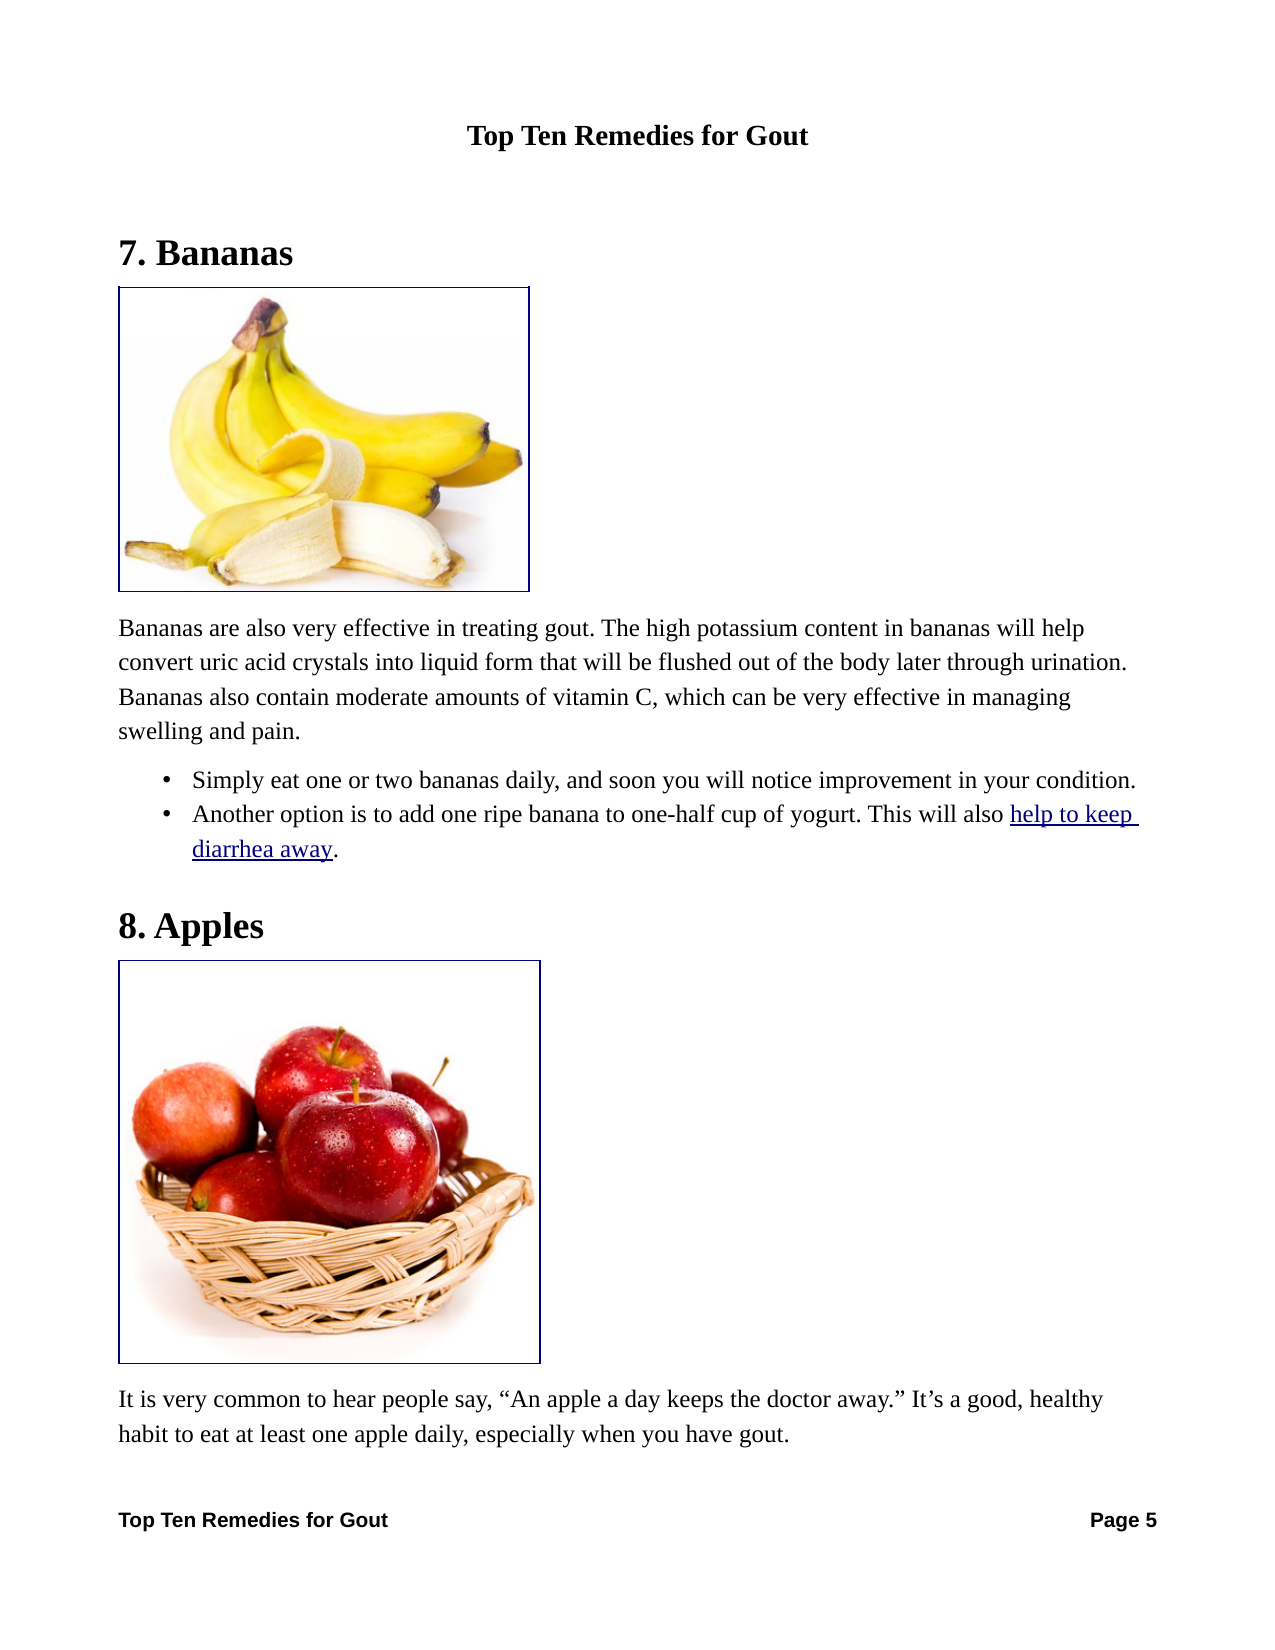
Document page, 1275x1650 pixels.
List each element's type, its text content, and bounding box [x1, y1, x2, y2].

subtitle 7. Bananas [118, 231, 1157, 274]
list Another option is to add one ripe banana to one-half cup of yogurt. This will also help to keep diarrhea away. [162, 799, 1157, 863]
picture [120, 288, 528, 591]
text It is very common to hear people say, “An apple a day keeps the doctor away.” It’s a good, healthy habit to eat at least one apple daily, especially when you have gout. [118, 1384, 1157, 1448]
list Simply eat one or two bananas daily, and soon you will notice improvement in your condition. [162, 765, 1157, 794]
text Bananas are also very effective in treating gout. The high potassium content in bananas will help convert uric acid crystals into liquid form that will be flushed out of the body later through urination. Bananas also contain moderate amounts of vitamin C, which can be very effective in managing swelling and pain. [118, 613, 1157, 745]
picture [120, 961, 539, 1363]
subtitle 8. Apples [118, 904, 1157, 947]
